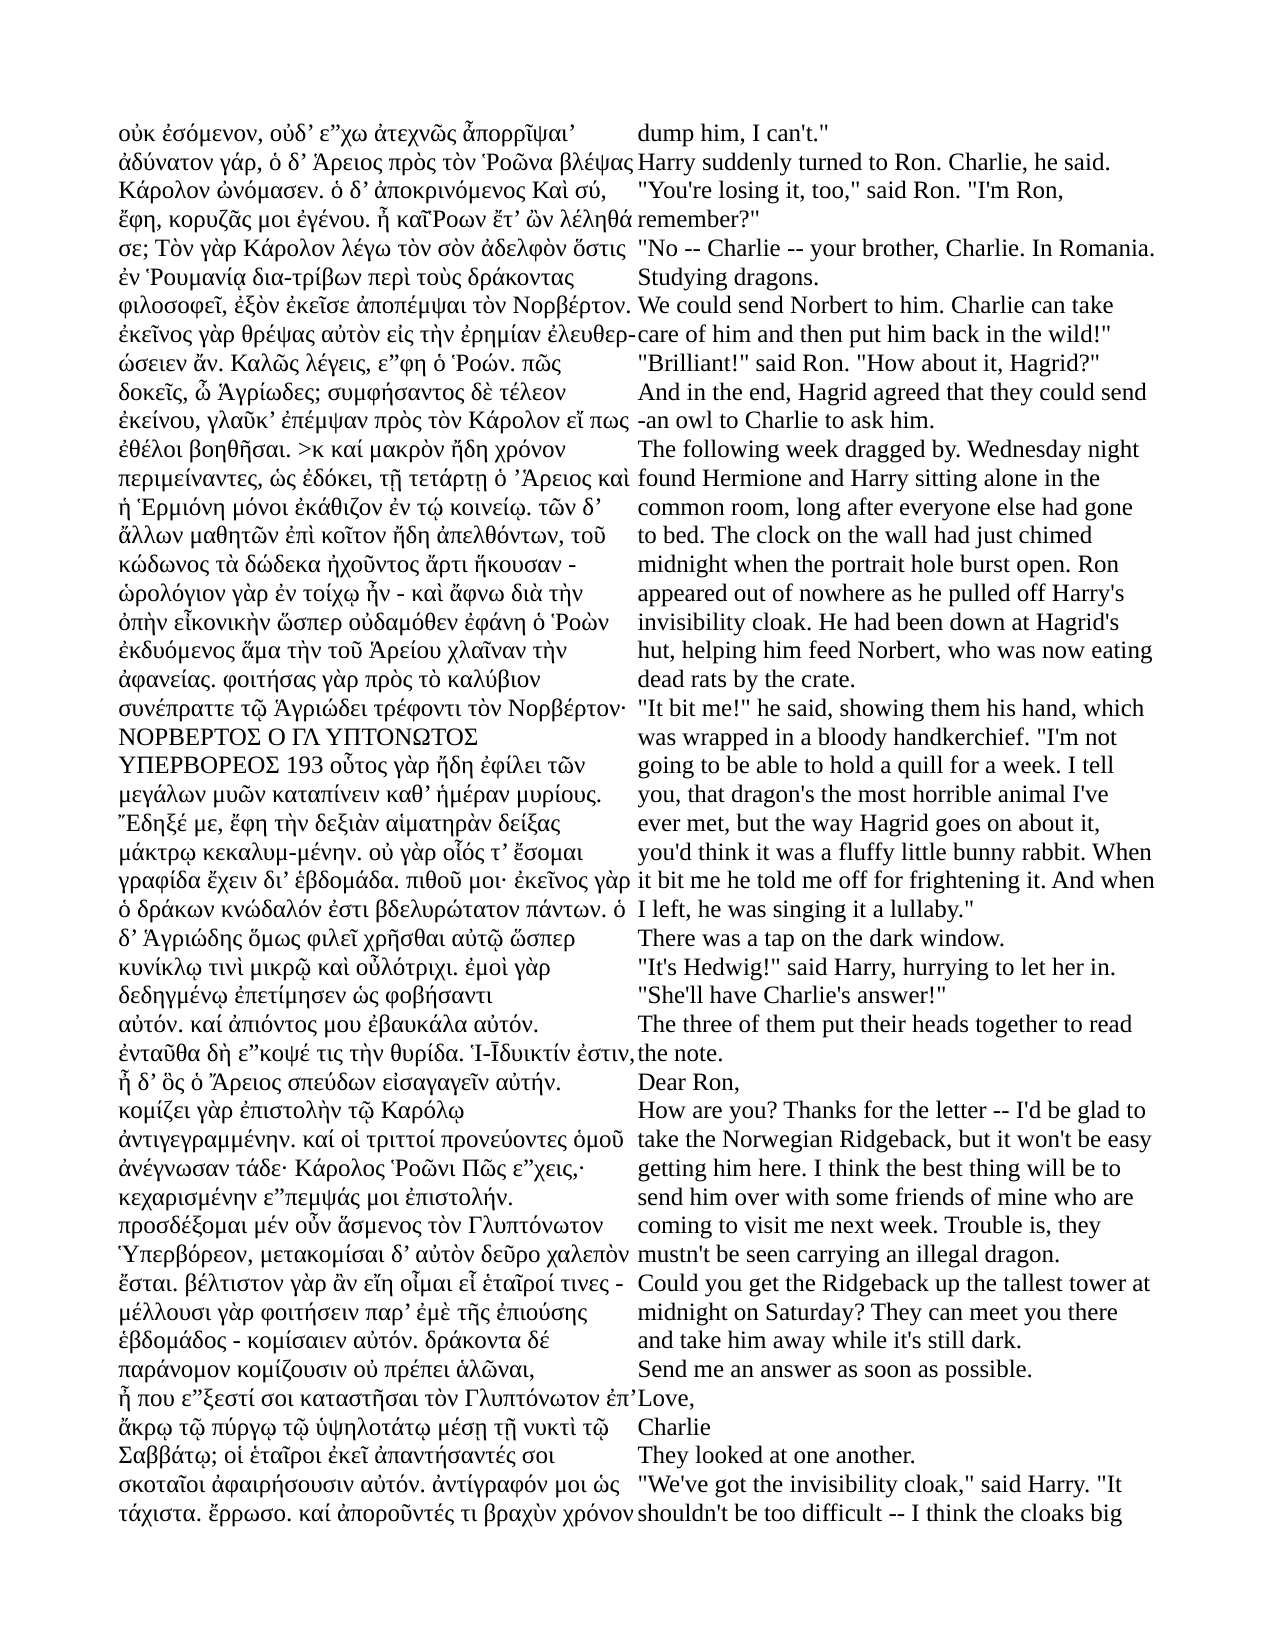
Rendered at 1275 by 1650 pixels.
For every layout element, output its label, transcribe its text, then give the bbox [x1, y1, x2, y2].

table_cell dump him, I can't." Harry suddenly turned to Ron. Charlie, he said. "You're losing it, too," said Ron. "I'm Ron, remember?" "No -- Charlie -- your brother, Charlie. In Romania. Studying dragons. We could send Norbert to him. Charlie can take care of him and then put him back in the wild!" "Brilliant!" said Ron. "How about it, Hagrid?" And in the end, Hagrid agreed that they could send -an owl to Charlie to ask him. The following week dragged by. Wednesday night found Hermione and Harry sitting alone in the common room, long after everyone else had gone to bed. The clock on the wall had just chimed midnight when the portrait hole burst open. Ron appeared out of nowhere as he pulled off Harry's invisibility cloak. He had been down at Hagrid's hut, helping him feed Norbert, who was now eating dead rats by the crate. "It bit me!" he said, showing them his hand, which was wrapped in a bloody handkerchief. "I'm not going to be able to hold a quill for a week. I tell you, that dragon's the most horrible animal I've ever met, but the way Hagrid goes on about it, you'd think it was a fluffy little bunny rabbit. When it bit me he told me off for frightening it. And when I left, he was singing it a lullaby." There was a tap on the dark window. "It's Hedwig!" said Harry, hurrying to let her in. "She'll have Charlie's answer!" The three of them put their heads together to read the note. Dear Ron, How are you? Thanks for the letter -- I'd be glad to take the Norwegian Ridgeback, but it won't be easy getting him here. I think the best thing will be to send him over with some friends of mine who are coming to visit me next week. Trouble is, they mustn't be seen carrying an illegal dragon. Could you get the Ridgeback up the tallest tower at midnight on Saturday? They can meet you there and take him away while it's still dark. Send me an answer as soon as possible. Love, Charlie They looked at one another. "We've got the invisibility cloak," said Harry. "It shouldn't be too difficult -- I think the cloaks big [637, 118, 1157, 1527]
table_cell οὐκ ἐσόμενον, οὐδ’ ε”χω ἀτεχνῶς ἆπορρῖψαι’ ἀδύνατον γάρ, ὁ δ’ Ἁρειος πρὸς τὸν Ῥοῶνα βλέψας Κάρολον ὠνόμασεν. ὁ δ’ ἀποκρινόμενος Καὶ σύ, ἔφη, κορυζᾶς μοι ἐγένου. ἦ καῖῬοων ἔτ’ ὢν λέληθά σε; Τὸν γὰρ Κάρολον λέγω τὸν σὸν ἀδελφὸν ὅστις ἐν Ῥουμανίᾳ δια-τρίβων περὶ τοὺς δράκοντας φιλοσοφεῖ, ἐξὸν ἐκεῖσε ἀποπέμψαι τὸν Νορβέρτον. ἐκεῖνος γὰρ θρέψας αὐτὸν εἰς τὴν ἐρημίαν ἐλευθερ- ώσειεν ἄν. Καλῶς λέγεις, ε”φη ὁ Ῥοών. πῶς δοκεῖς, ὦ Ἁγρίωδες; συμφήσαντος δὲ τέλεον ἐκείνου, γλαῦκ’ ἐπέμψαν πρὸς τὸν Κάρολον εἴ πως ἐθέλοι βοηθῆσαι. >κ καί μακρὸν ἤδη χρόνον περιμείναντες, ὡς ἐδόκει, τῇ τετάρτῃ ὁ ’Ἁρειος καὶ ἡ Ἑρμιόνη μόνοι ἐκάθιζον ἐν τῴ κοινείῳ. τῶν δ’ ἄλλων μαθητῶν ἐπὶ κοῖτον ἤδη ἀπελθόντων, τοῦ κώδωνος τὰ δώδεκα ἠχοῦντος ἄρτι ἥκουσαν - ὡρολόγιον γὰρ ἐν τοίχῳ ἦν - καὶ ἄφνω διὰ τὴν ὀπὴν εἶκονικὴν ὥσπερ οὐδαμόθεν ἐφάνη ὁ Ῥοὼν ἐκδυόμενος ἅμα τὴν τοῦ Ἁρείου χλαῖναν τὴν ἀφανείας. φοιτήσας γὰρ πρὸς τὸ καλύβιον συνέπραττε τῷ Ἁγριώδει τρέφοντι τὸν Νορβέρτον· ΝΟΡΒΕΡΤΟΣ Ο ΓΛ ΥΠΤΟΝΩΤΟΣ ΥΠΕΡΒΟΡΕΟΣ 193 οὗτος γὰρ ἤδη ἐφίλει τῶν μεγάλων μυῶν καταπίνειν καθ’ ἡμέραν μυρίους. Ἔδηξέ με, ἔφη τὴν δεξιὰν αἱματηρὰν δείξας μάκτρῳ κεκαλυμ-μένην. οὐ γὰρ οἷός τ’ ἔσομαι γραφίδα ἔχειν δι’ ἑβδομάδα. πιθοῦ μοι· ἐκεῖνος γὰρ ὁ δράκων κνώδαλόν ἐστι βδελυρώτατον πάντων. ὁ δ’ Ἁγριώδης ὅμως φιλεῖ χρῆσθαι αὐτῷ ὥσπερ κυνίκλῳ τινὶ μικρῷ καὶ οὖλότριχι. ἐμοὶ γὰρ δεδηγμένῳ ἐπετίμησεν ὡς φοβήσαντι αὐτόν. καί ἀπιόντος μου ἐβαυκάλα αὐτόν. ἐνταῦθα δὴ ε”κοψέ τις τὴν θυρίδα. Ἱ-Ῑδυικτίν ἐστιν, ἦ δ’ ὃς ὁ Ἄρειος σπεύδων εἰσαγαγεῖν αὐτήν. κομίζει γὰρ ἐπιστολὴν τῷ Καρόλῳ ἀντιγεγραμμένην. καί οἱ τριττοί προνεύοντες ὁμοῦ ἀνέγνωσαν τάδε· Κάρολος Ῥοῶνι Πῶς ε”χεις,· κεχαρισμένην ε”πεμψάς μοι ἐπιστολήν. προσδέξομαι μέν οὖν ἅσμενος τὸν Γλυπτόνωτον Ὑπερβόρεον, μετακομίσαι δ’ αὐτὸν δεῦρο χαλεπὸν ἔσται. βέλτιστον γὰρ ἂν εἴη οἶμαι εἷ ἑταῖροί τινες - μέλλουσι γὰρ φοιτήσειν παρ’ ἐμὲ τῆς ἐπιούσης ἑβδομάδος - κομίσαιεν αὐτόν. δράκοντα δέ παράνομον κομίζουσιν οὐ πρέπει ἁλῶναι, ἦ που ε”ξεστί σοι καταστῆσαι τὸν Γλυπτόνωτον ἐπ’ ἄκρῳ τῷ πύργῳ τῷ ὑψηλοτάτῳ μέσῃ τῇ νυκτὶ τῷ Σαββάτῳ; οἱ ἑταῖροι ἐκεῖ ἀπαντήσαντές σοι σκοταῖοι ἀφαιρήσουσιν αὐτόν. ἀντίγραφόν μοι ὡς τάχιστα. ἔρρωσο. καί ἀποροῦντές τι βραχὺν χρόνον [118, 118, 637, 1527]
